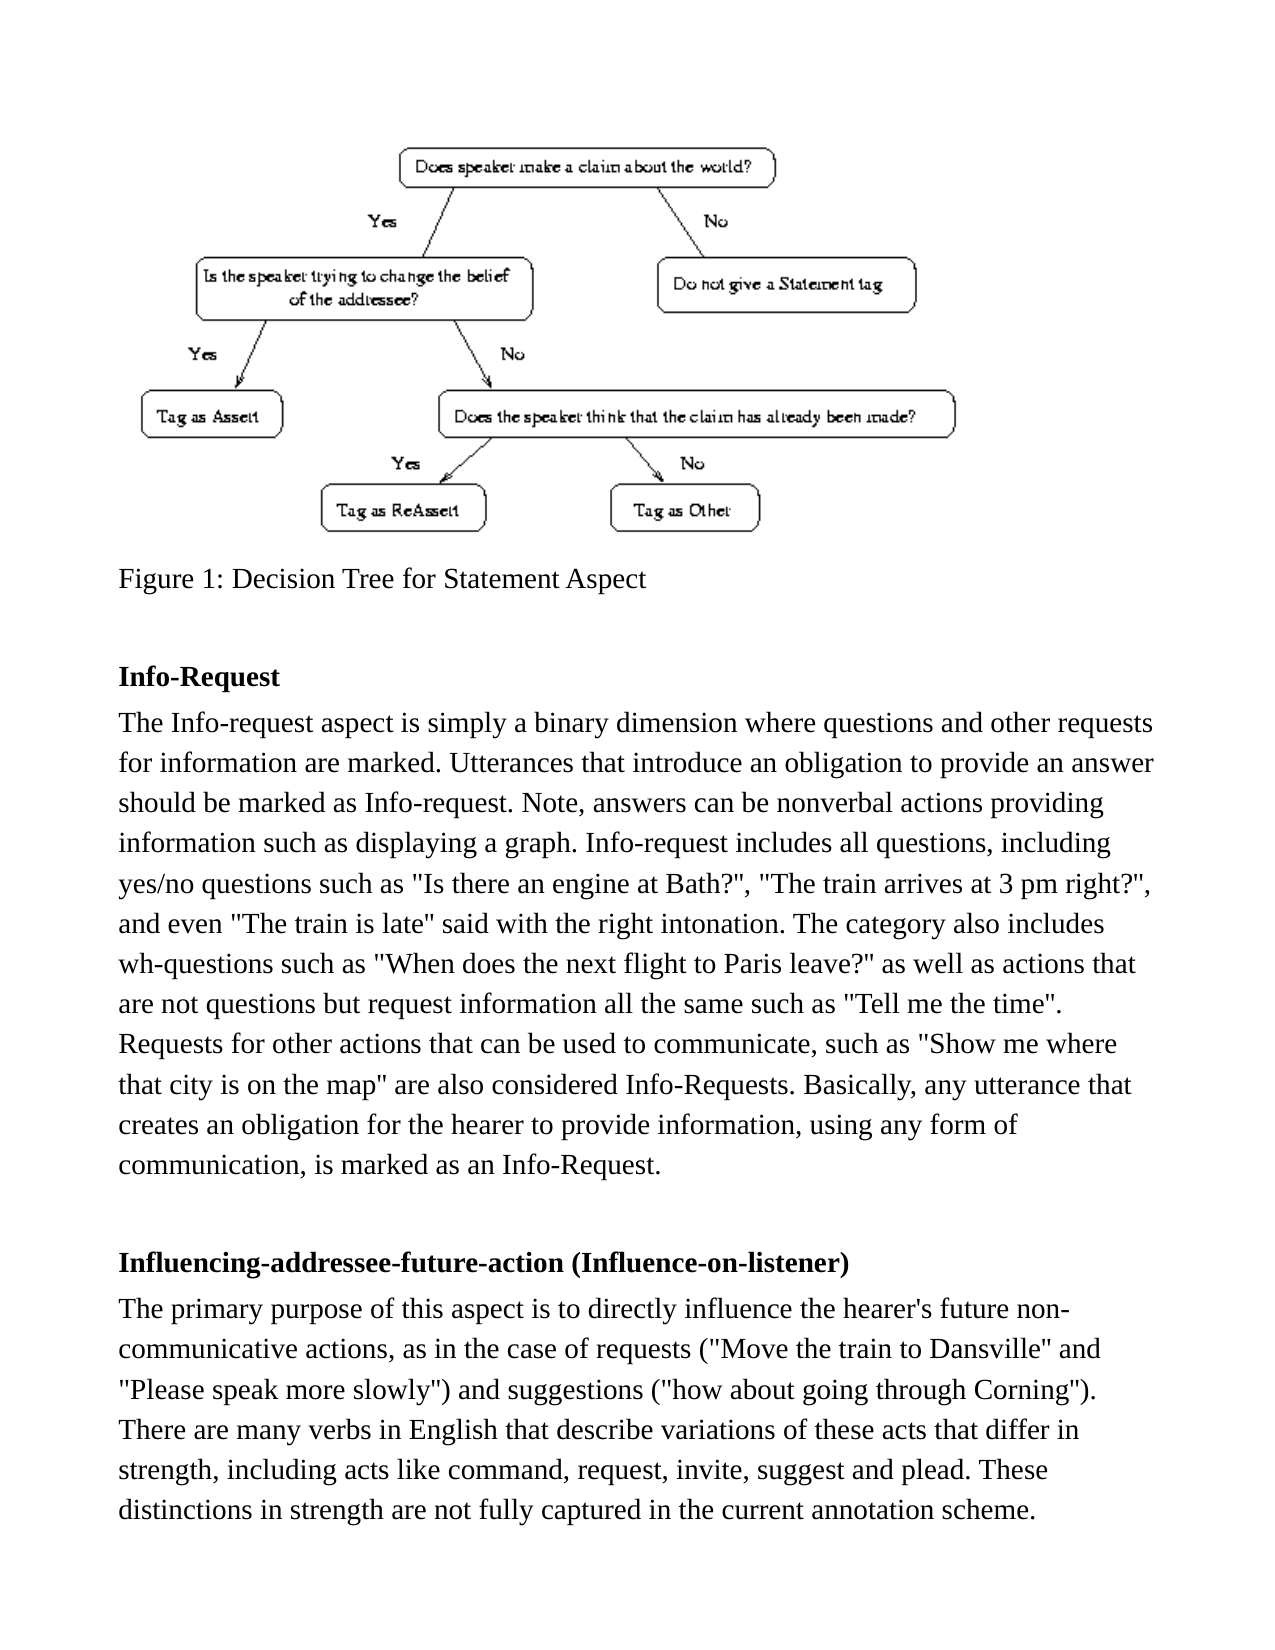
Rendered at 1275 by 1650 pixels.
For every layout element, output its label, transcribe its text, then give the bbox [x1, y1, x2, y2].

subtitle Influencing-addressee-future-action (Influence-on-listener) [118, 1245, 1157, 1279]
picture [118, 118, 1014, 554]
text The Info-request aspect is simply a binary dimension where questions and other requests for information are marked. Utterances that introduce an obligation to provide an answer should be marked as Info-request. Note, answers can be nonverbal actions providing information such as displaying a graph. Info-request includes all questions, including yes/no questions such as "Is there an engine at Bath?'', "The train arrives at 3 pm right?'', and even "The train is late'' said with the right intonation. The category also includes wh-questions such as "When does the next flight to Paris leave?'' as well as actions that are not questions but request information all the same such as "Tell me the time''. Requests for other actions that can be used to communicate, such as "Show me where that city is on the map'' are also considered Info-Requests. Basically, any utterance that creates an obligation for the hearer to provide information, using any form of communication, is marked as an Info-Request. [118, 705, 1157, 1181]
text Figure 1: Decision Tree for Statement Aspect [118, 118, 1157, 594]
text The primary purpose of this aspect is to directly influence the hearer's future non-communicative actions, as in the case of requests ("Move the train to Dansville'' and "Please speak more slowly'') and suggestions ("how about going through Corning''). There are many verbs in English that describe variations of these acts that differ in strength, including acts like command, request, invite, suggest and plead. These distinctions in strength are not fully captured in the current annotation scheme. [118, 1291, 1157, 1526]
subtitle Info-Request [118, 659, 1157, 692]
